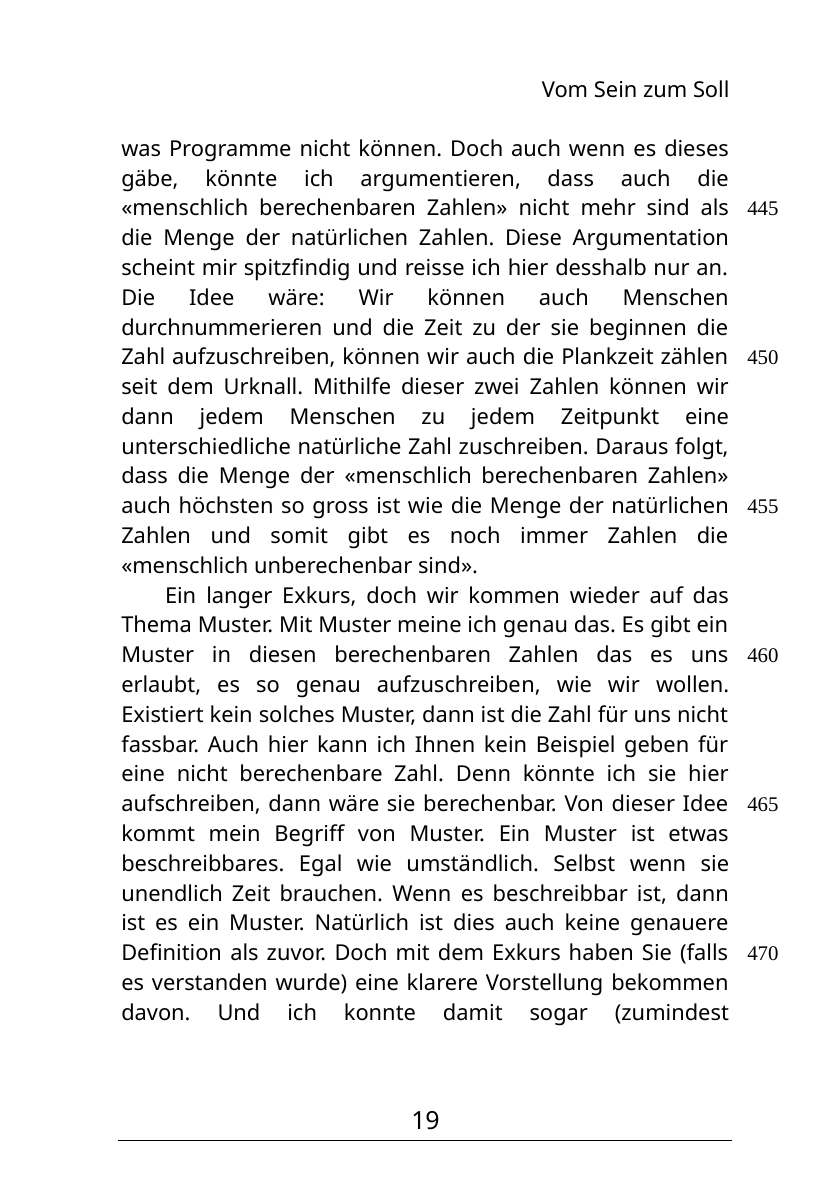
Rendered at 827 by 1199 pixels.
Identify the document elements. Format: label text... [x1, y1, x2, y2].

text Ein langer Exkurs, doch wir kommen wieder auf das Thema Muster. Mit Muster meine ich genau das. Es gibt ein Muster in diesen berechenbaren Zahlen das es uns erlaubt, es so genau aufzuschreiben, wie wir wollen. Existiert kein solches Muster, dann ist die Zahl für uns nicht fassbar. Auch hier kann ich Ihnen kein Beispiel geben für eine nicht berechenbare Zahl. Denn könnte ich sie hier aufschreiben, dann wäre sie berechenbar. Von dieser Idee kommt mein Begriff von Muster. Ein Muster ist etwas beschreibbares. Egal wie umständlich. Selbst wenn sie unendlich Zeit brauchen. Wenn es beschreibbar ist, dann ist es ein Muster. Natürlich ist dies auch keine genauere Definition als zuvor. Doch mit dem Exkurs haben Sie (falls es verstanden wurde) eine klarere Vorstellung bekommen davon. Und ich konnte damit sogar (zumindest [121, 579, 729, 1026]
text was Programme nicht können. Doch auch wenn es dieses gäbe, könnte ich argumentieren, dass auch die «menschlich berechenbaren Zahlen» nicht mehr sind als die Menge der natürlichen Zahlen. Diese Argumentation scheint mir spitzfindig und reisse ich hier desshalb nur an. Die Idee wäre: Wir können auch Menschen durchnummerieren und die Zeit zu der sie beginnen die Zahl aufzuschreiben, können wir auch die Plankzeit zählen seit dem Urknall. Mithilfe dieser zwei Zahlen können wir dann jedem Menschen zu jedem Zeitpunkt eine unterschiedliche natürliche Zahl zuschreiben. Daraus folgt, dass die Menge der «menschlich berechenbaren Zahlen» auch höchsten so gross ist wie die Menge der natürlichen Zahlen und somit gibt es noch immer Zahlen die «menschlich unberechenbar sind». [121, 133, 729, 579]
